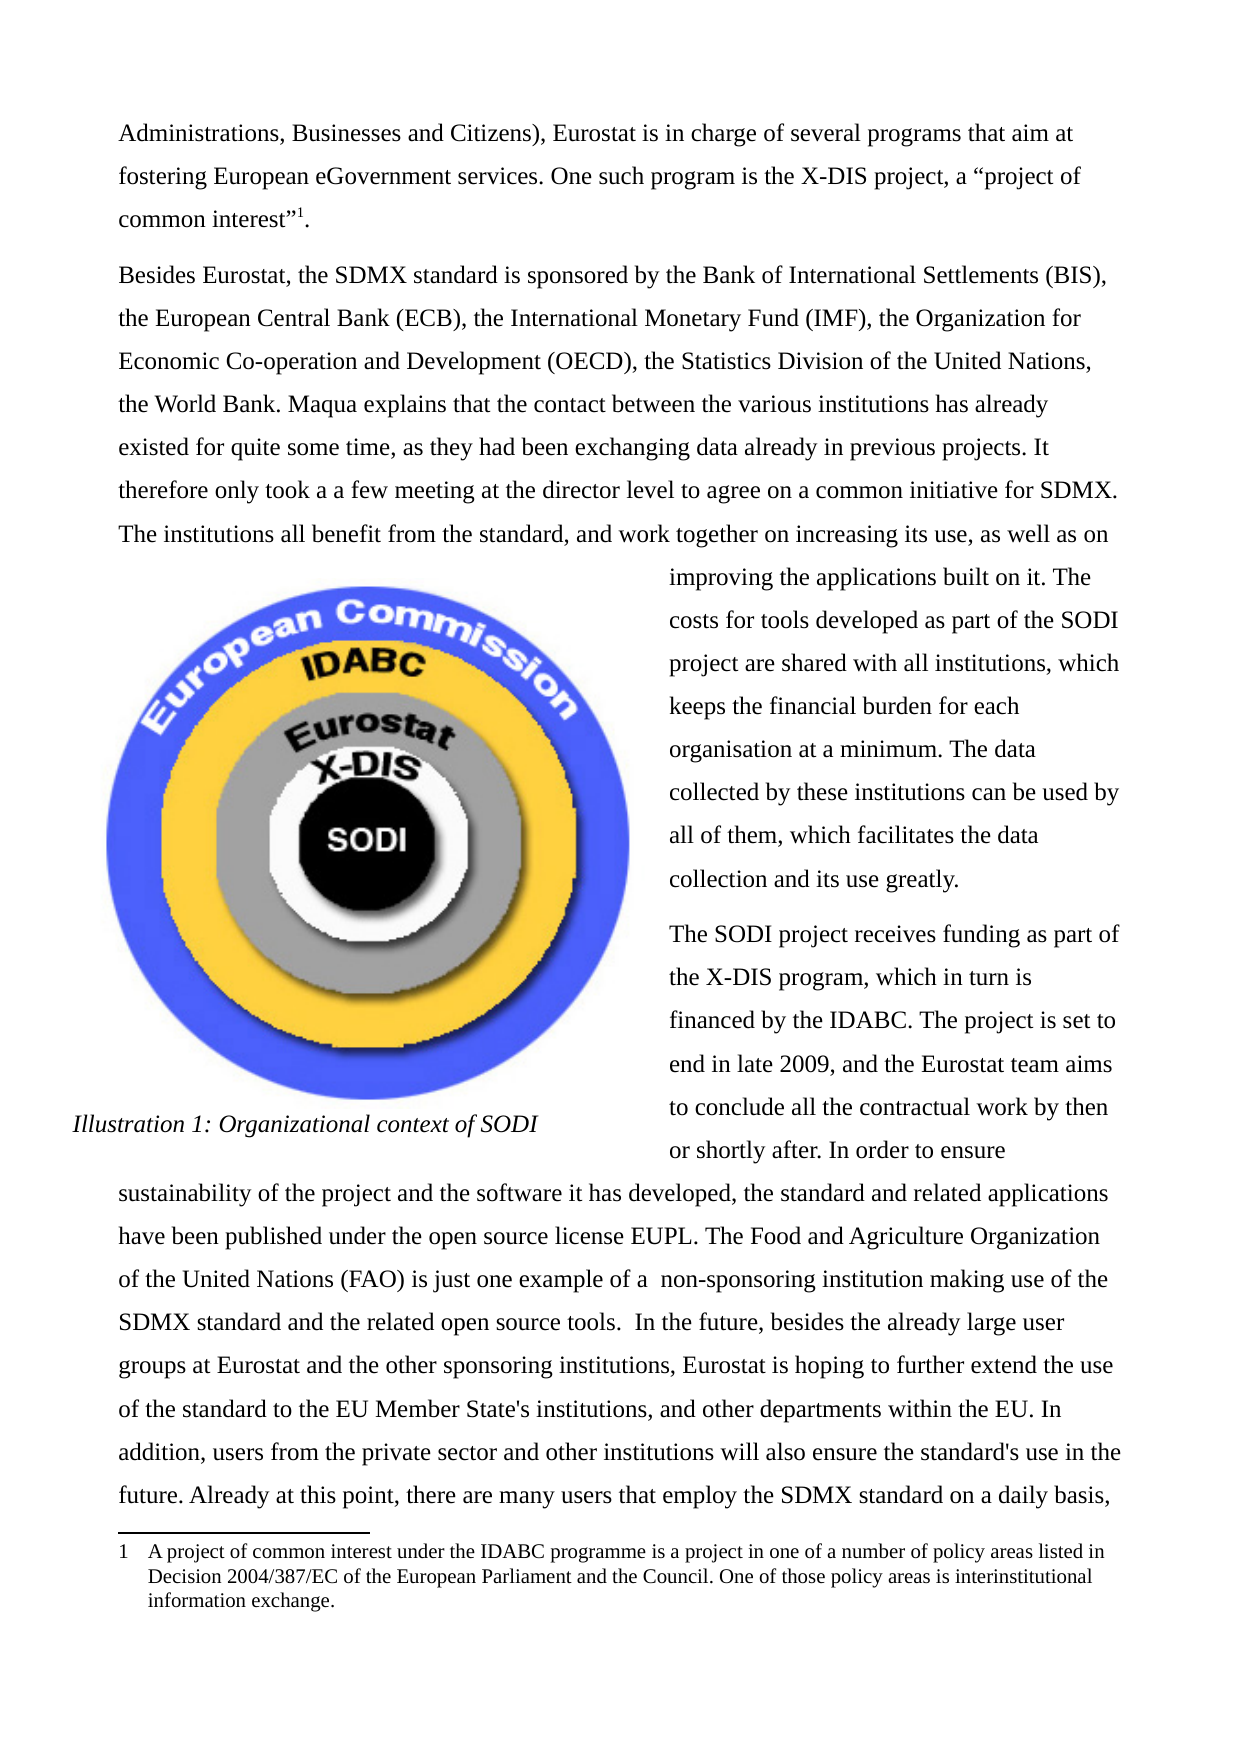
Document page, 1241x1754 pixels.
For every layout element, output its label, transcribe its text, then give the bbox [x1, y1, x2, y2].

text Administrations, Businesses and Citizens), Eurostat is in charge of several programs that aim at fostering European eGovernment services. One such program is the X-DIS project, a “project of common interest”. [118, 118, 1122, 233]
picture [72, 578, 670, 1109]
text A project of common interest under the IDABC programme is a project in one of a number of policy areas listed in Decision 2004/387/EC of the European Parliament and the Council. One of those policy areas is interinstitutional information exchange. [118, 1539, 1122, 1612]
text The SODI project receives funding as part of the X-DIS program, which in turn is financed by the IDABC. The project is set to end in late 2009, and the Eurostat team aims to conclude all the contractual work by then or shortly after. In order to ensure sustainability of the project and the software it has developed, the standard and related applications have been published under the open source license EUPL. The Food and Agriculture Organization of the United Nations (FAO) is just one example of a non-sponsoring institution making use of the SDMX standard and the related open source tools. In the future, besides the already large user groups at Eurostat and the other sponsoring institutions, Eurostat is hoping to further extend the use of the standard to the EU Member State's institutions, and other departments within the EU. In addition, users from the private sector and other institutions will also ensure the standard's use in the future. Already at this point, there are many users that employ the SDMX standard on a daily basis, and further develop the related tools to their needs. [118, 919, 1122, 1509]
text Illustration 1: Organizational context of SODI [72, 1109, 669, 1138]
text Besides Eurostat, the SDMX standard is sponsored by the Bank of International Settlements (BIS), the European Central Bank (ECB), the International Monetary Fund (IMF), the Organization for Economic Co-operation and Development (OECD), the Statistics Division of the United Nations, the World Bank. Maqua explains that the contact between the various institutions has already existed for quite some time, as they had been exchanging data already in previous projects. It therefore only took a a few meeting at the director level to agree on a common initiative for SDMX. The institutions all benefit from the standard, and work together on increasing its use, as well as on improving the applications built on it. The costs for tools developed as part of the SODI project are shared with all institutions, which keeps the financial burden for each organisation at a minimum. The data collected by these institutions can be used by all of them, which facilitates the data collection and its use greatly. [72, 260, 1122, 892]
